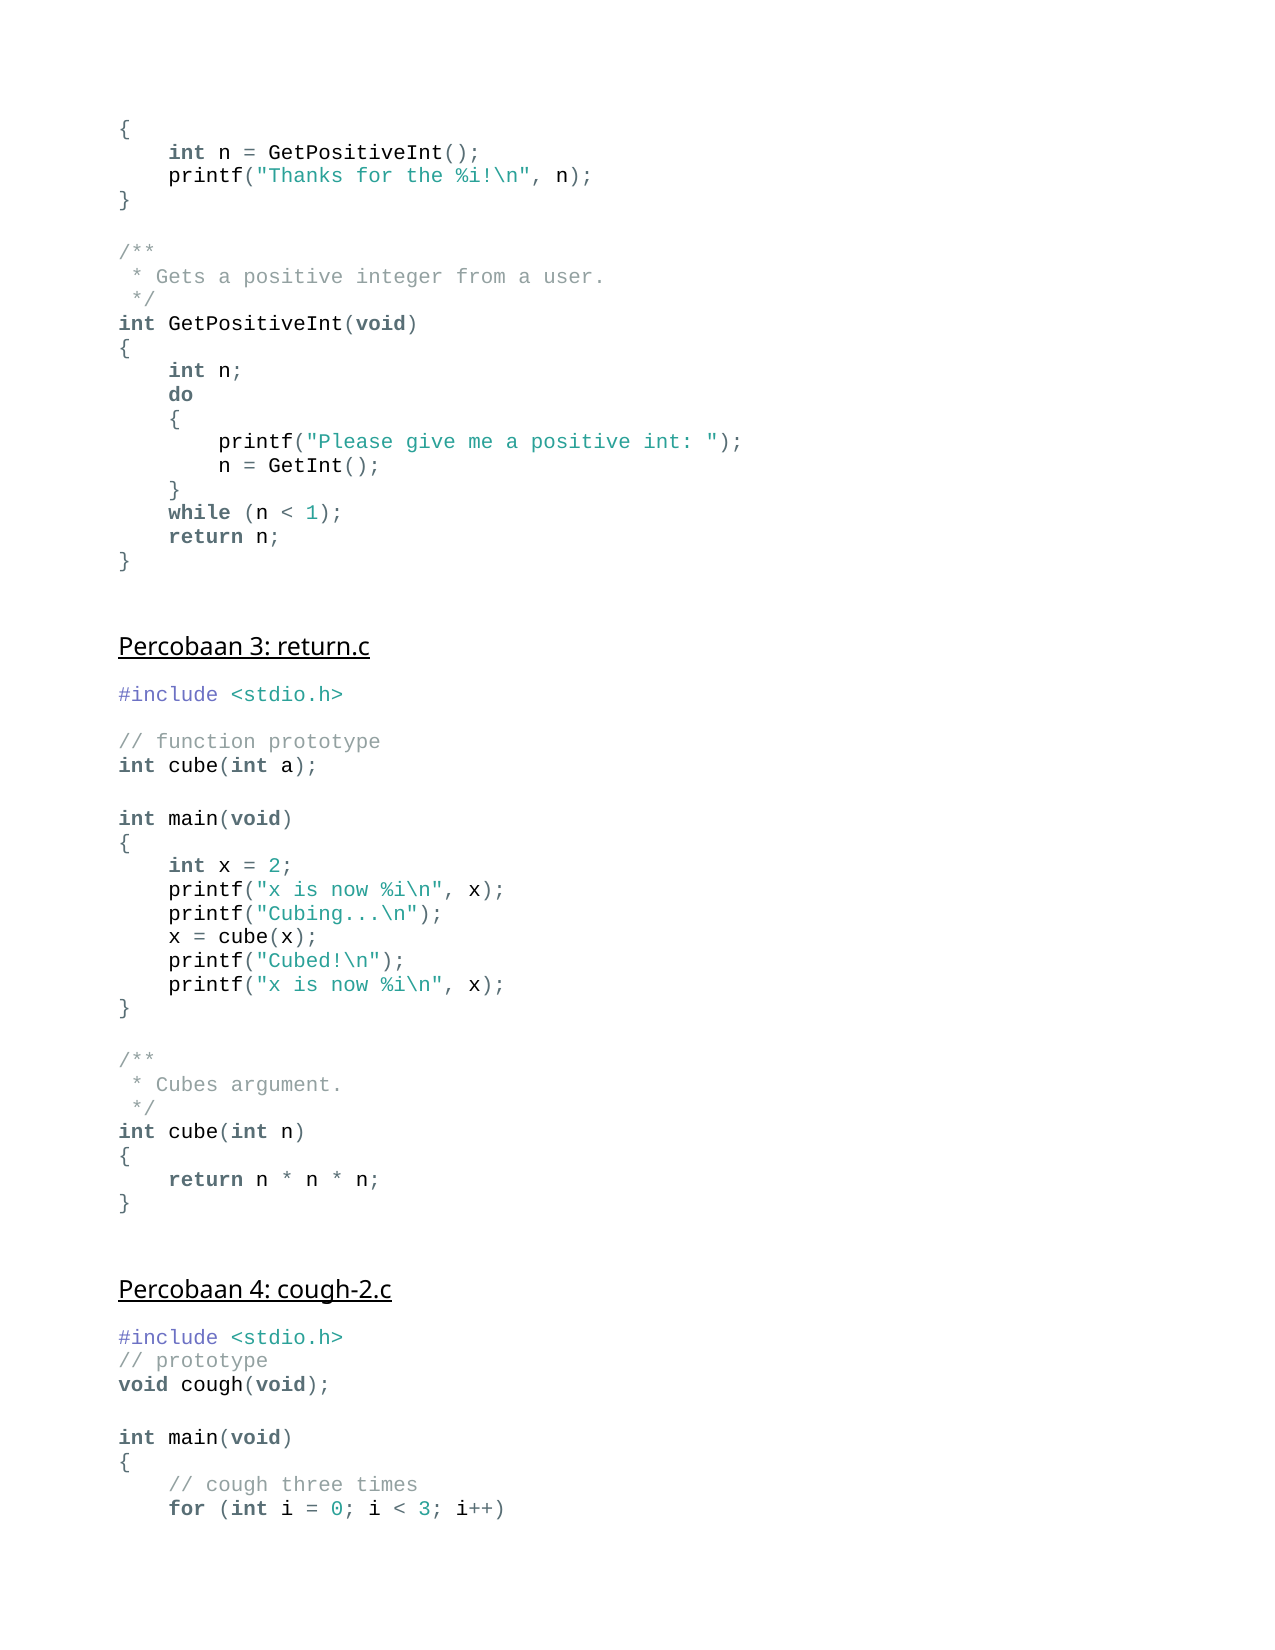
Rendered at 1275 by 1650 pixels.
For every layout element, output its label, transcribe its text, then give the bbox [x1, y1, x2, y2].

text printf("Cubed!\n"); [118, 950, 1157, 974]
text #include <stdio.h> [118, 1327, 1157, 1350]
text int main(void) [118, 1427, 1157, 1451]
text printf("Please give me a positive int: "); [118, 431, 1157, 455]
text * Cubes argument. [118, 1074, 1157, 1098]
text for (int i = 0; i < 3; i++) [118, 1498, 1157, 1522]
text int cube(int n) [118, 1121, 1157, 1145]
text { [118, 118, 1157, 142]
text * Gets a positive integer from a user. [118, 266, 1157, 289]
text printf("Cubing...\n"); [118, 903, 1157, 926]
text } [118, 549, 1157, 573]
text /** [118, 1050, 1157, 1074]
text // prototype [118, 1350, 1157, 1374]
text { [118, 337, 1157, 360]
text Percobaan 3: return.c [118, 629, 1157, 663]
text do [118, 384, 1157, 408]
text // cough three times [118, 1474, 1157, 1498]
text while (n < 1); [118, 502, 1157, 526]
text } [118, 1192, 1157, 1216]
text #include <stdio.h> [118, 684, 1157, 708]
text /** [118, 242, 1157, 266]
text printf("x is now %i\n", x); [118, 974, 1157, 997]
text { [118, 832, 1157, 855]
text Percobaan 4: cough-2.c [118, 1271, 1157, 1305]
text int n; [118, 360, 1157, 384]
text int GetPositiveInt(void) [118, 313, 1157, 337]
text } [118, 189, 1157, 213]
text // function prototype [118, 731, 1157, 755]
text int main(void) [118, 808, 1157, 832]
text } [118, 479, 1157, 502]
text } [118, 997, 1157, 1021]
text { [118, 408, 1157, 431]
text printf("x is now %i\n", x); [118, 879, 1157, 903]
text int x = 2; [118, 855, 1157, 879]
text { [118, 1451, 1157, 1474]
text return n; [118, 526, 1157, 549]
text x = cube(x); [118, 926, 1157, 950]
text printf("Thanks for the %i!\n", n); [118, 165, 1157, 189]
text void cough(void); [118, 1374, 1157, 1398]
text int n = GetPositiveInt(); [118, 142, 1157, 165]
text n = GetInt(); [118, 455, 1157, 479]
text int cube(int a); [118, 755, 1157, 779]
text return n * n * n; [118, 1169, 1157, 1192]
text */ [118, 1098, 1157, 1121]
text */ [118, 289, 1157, 313]
text { [118, 1145, 1157, 1169]
